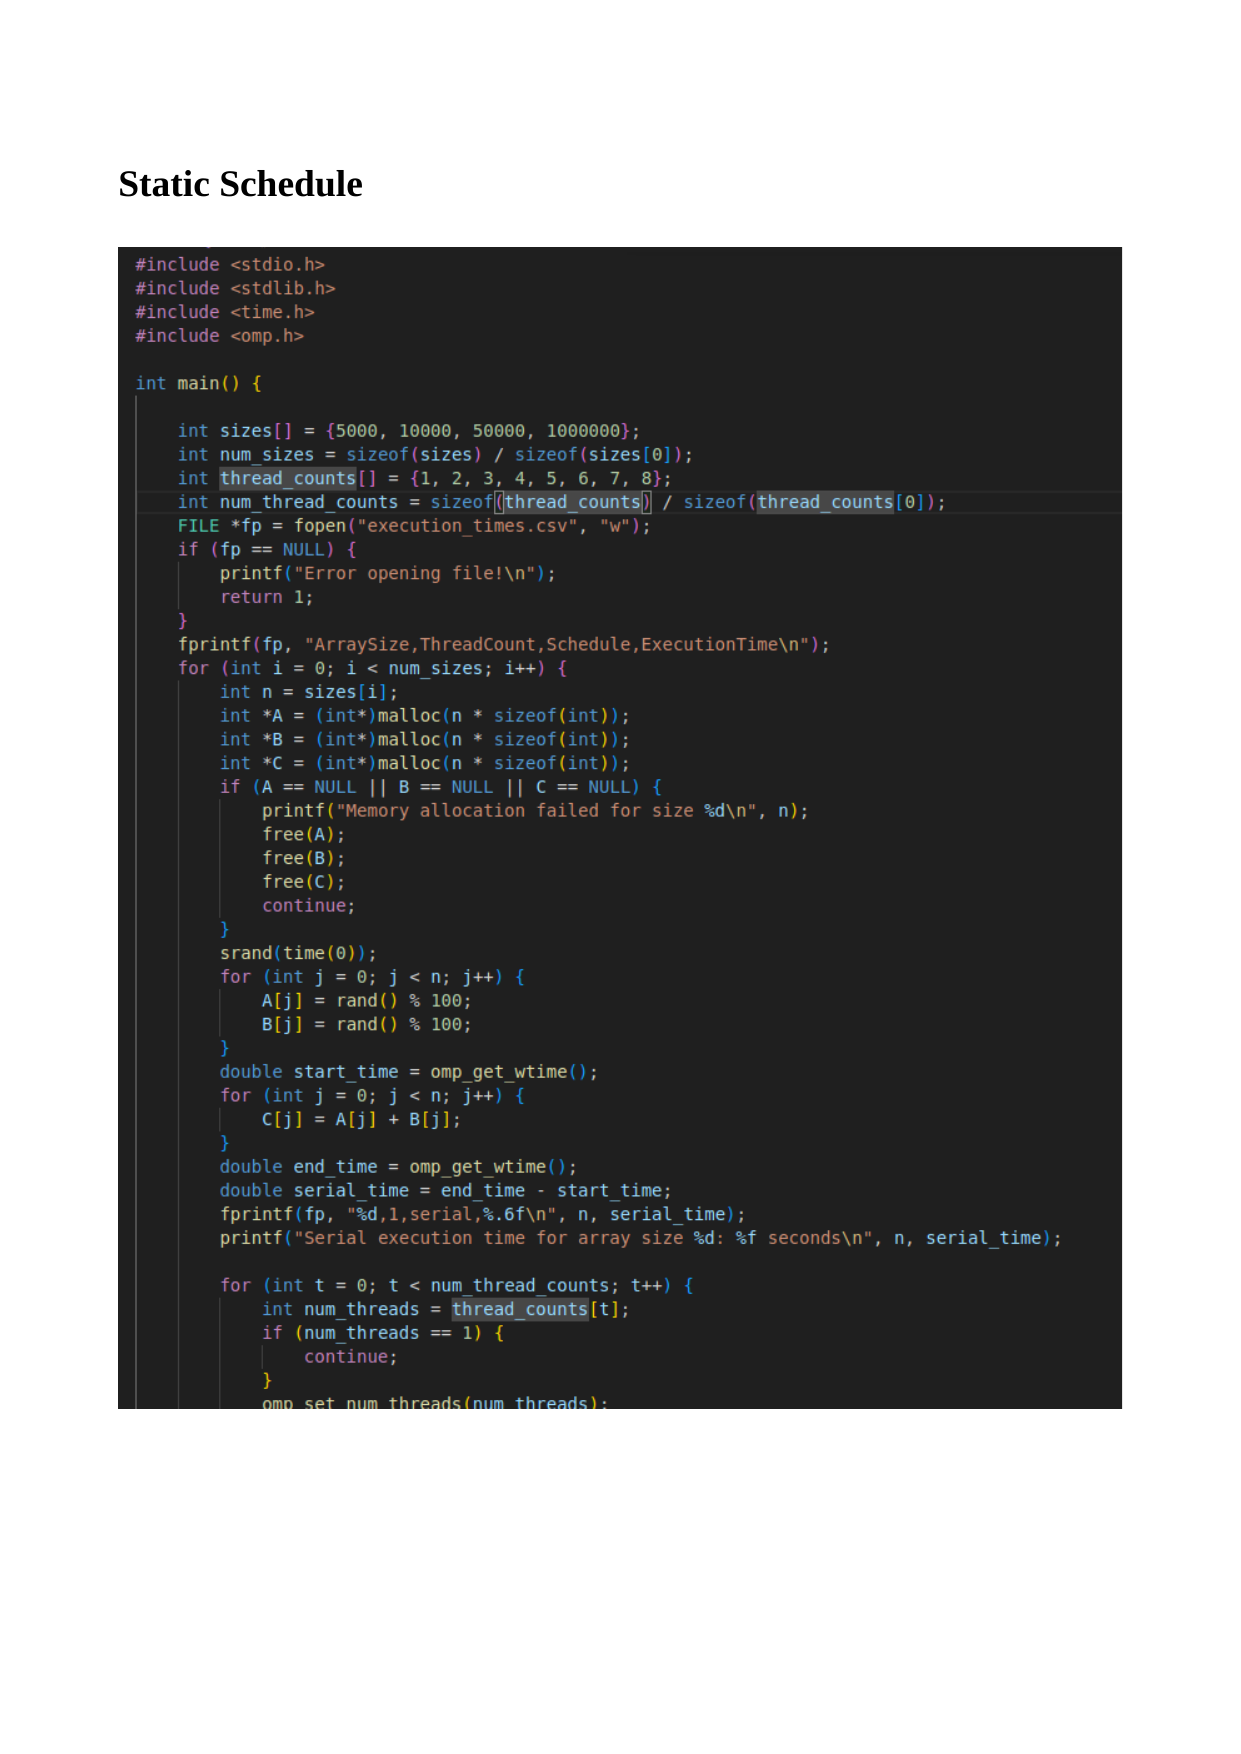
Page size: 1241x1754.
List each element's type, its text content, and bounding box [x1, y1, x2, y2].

picture [118, 247, 1123, 1409]
text Static Schedule [118, 161, 1122, 204]
